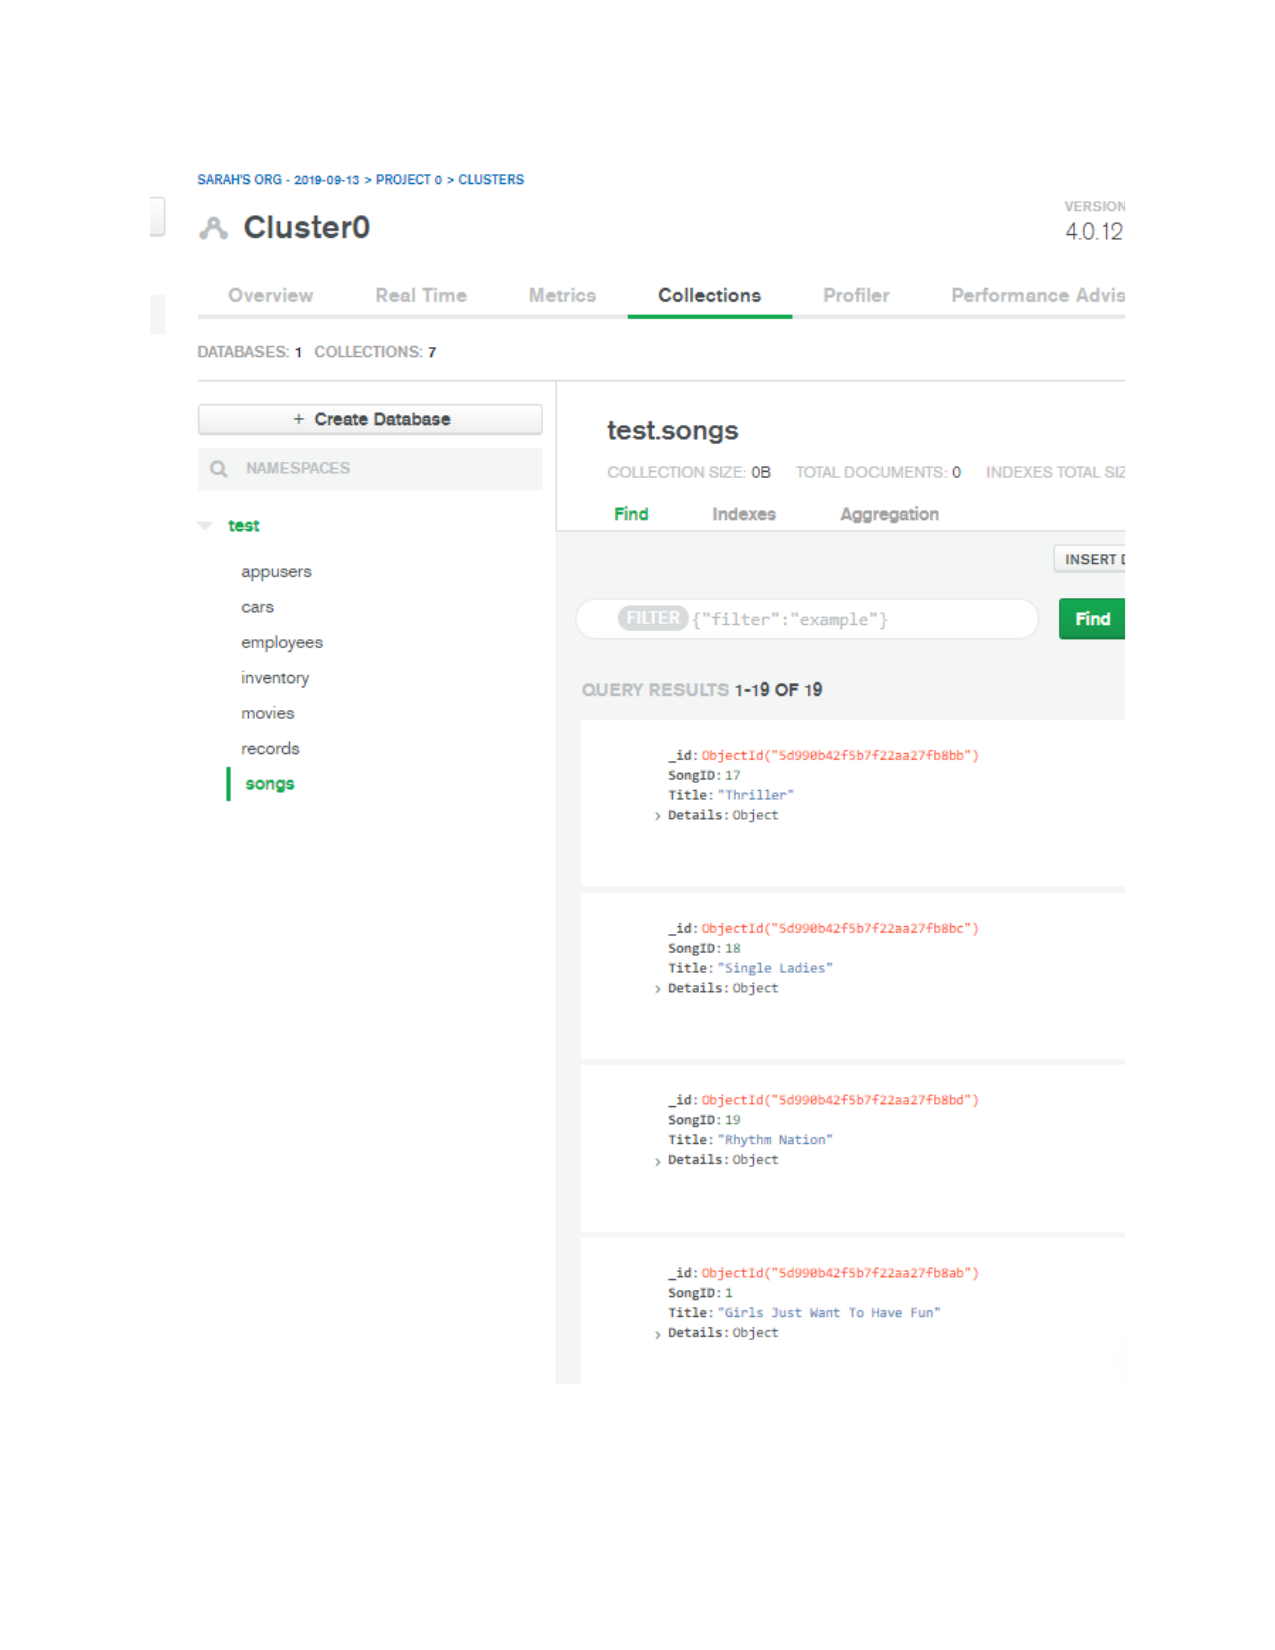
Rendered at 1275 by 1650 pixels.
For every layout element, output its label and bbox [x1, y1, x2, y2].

picture [150, 150, 1125, 1384]
